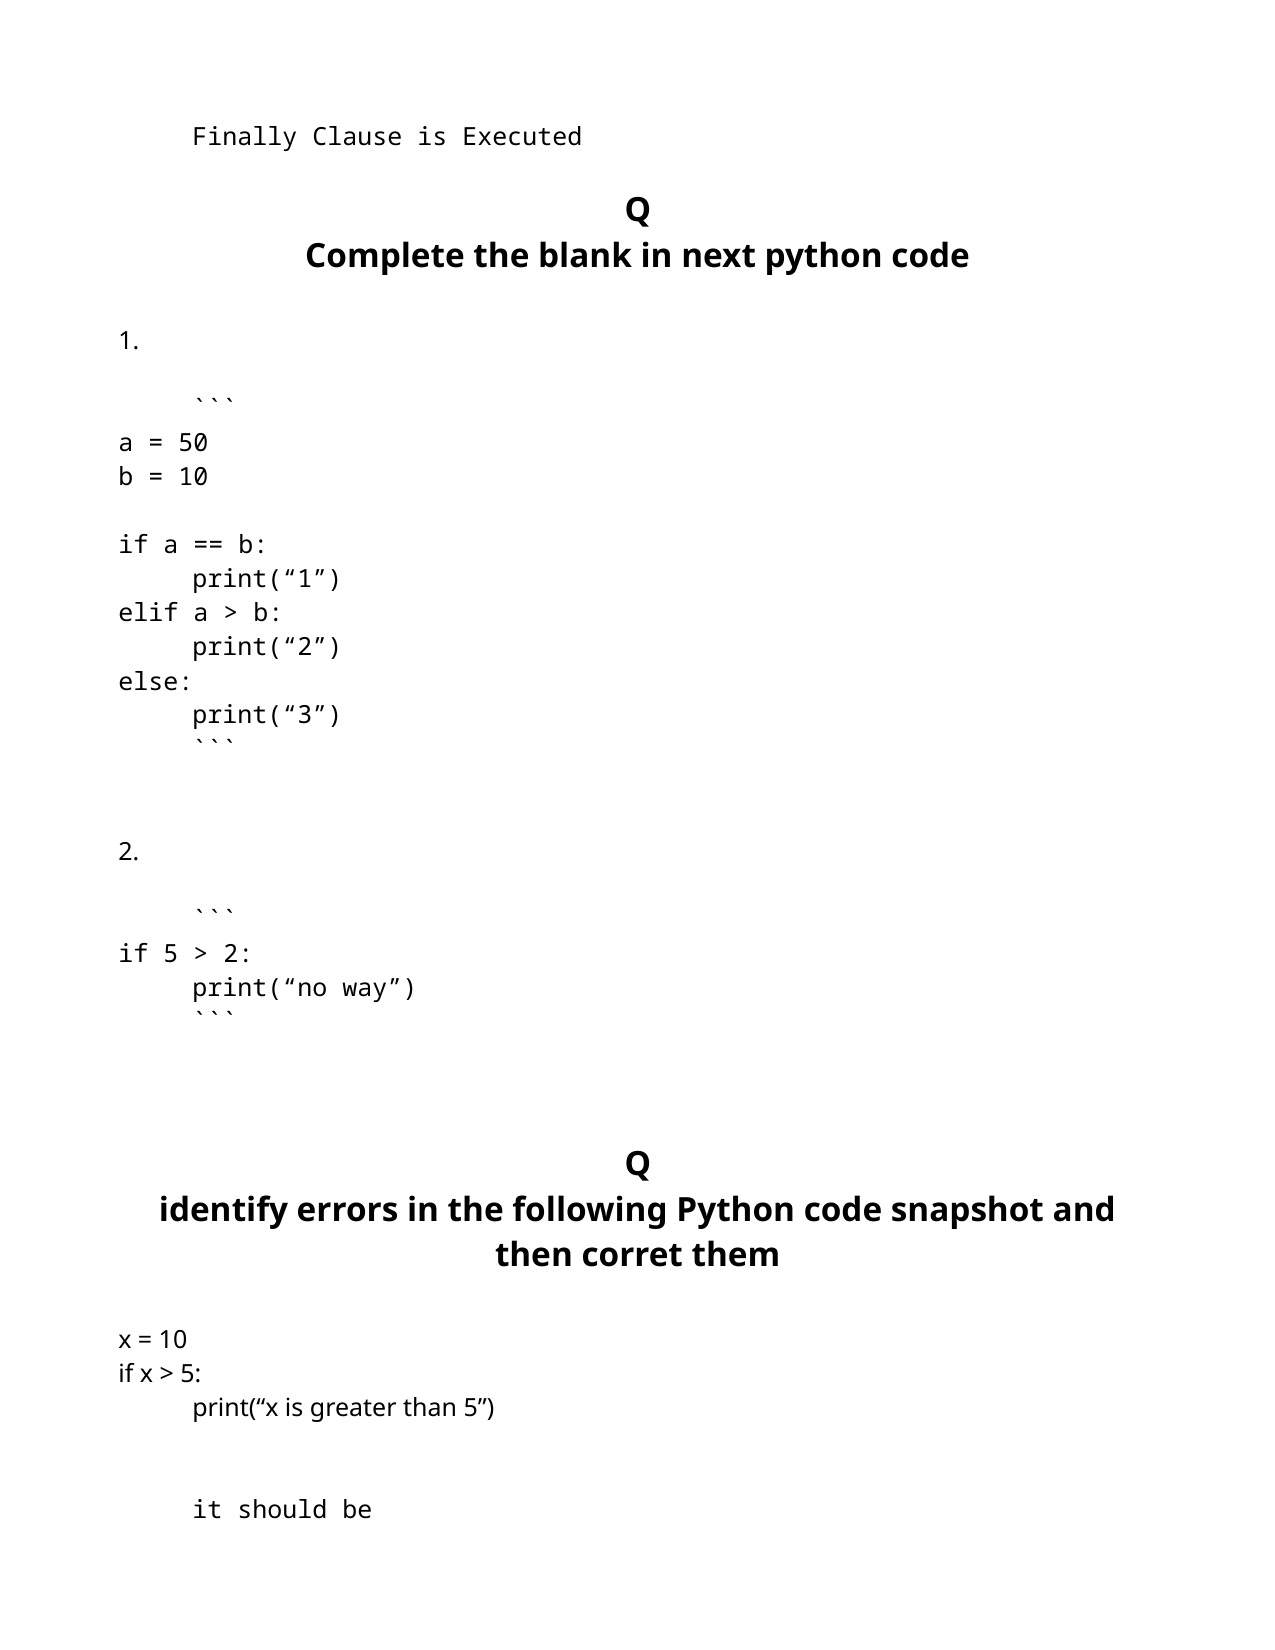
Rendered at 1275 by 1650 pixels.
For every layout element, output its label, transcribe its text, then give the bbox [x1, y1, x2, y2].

text x = 10 [118, 1322, 1157, 1356]
text else: [118, 663, 1157, 697]
text if 5 > 2: [118, 936, 1157, 970]
text ``` [118, 1004, 1157, 1038]
text 2. [118, 833, 1157, 867]
text Complete the blank in next python code [118, 232, 1157, 277]
text a = 50 [118, 425, 1157, 459]
text Q [118, 1140, 1157, 1185]
text ``` [118, 902, 1157, 936]
text 1. [118, 322, 1157, 357]
text it should be [118, 1492, 1157, 1526]
text print(“no way”) [118, 970, 1157, 1004]
text print(“x is greater than 5”) [118, 1390, 1157, 1424]
text if a == b: [118, 527, 1157, 561]
text Q [118, 186, 1157, 232]
text print(“2”) [118, 629, 1157, 663]
text b = 10 [118, 459, 1157, 493]
text Finally Clause is Executed [118, 118, 1157, 152]
text print(“3”) [118, 697, 1157, 731]
text identify errors in the following Python code snapshot and then corret them [118, 1185, 1157, 1276]
text elif a > b: [118, 595, 1157, 629]
text ``` [118, 731, 1157, 765]
text if x > 5: [118, 1356, 1157, 1390]
text print(“1”) [118, 561, 1157, 595]
text ``` [118, 391, 1157, 425]
